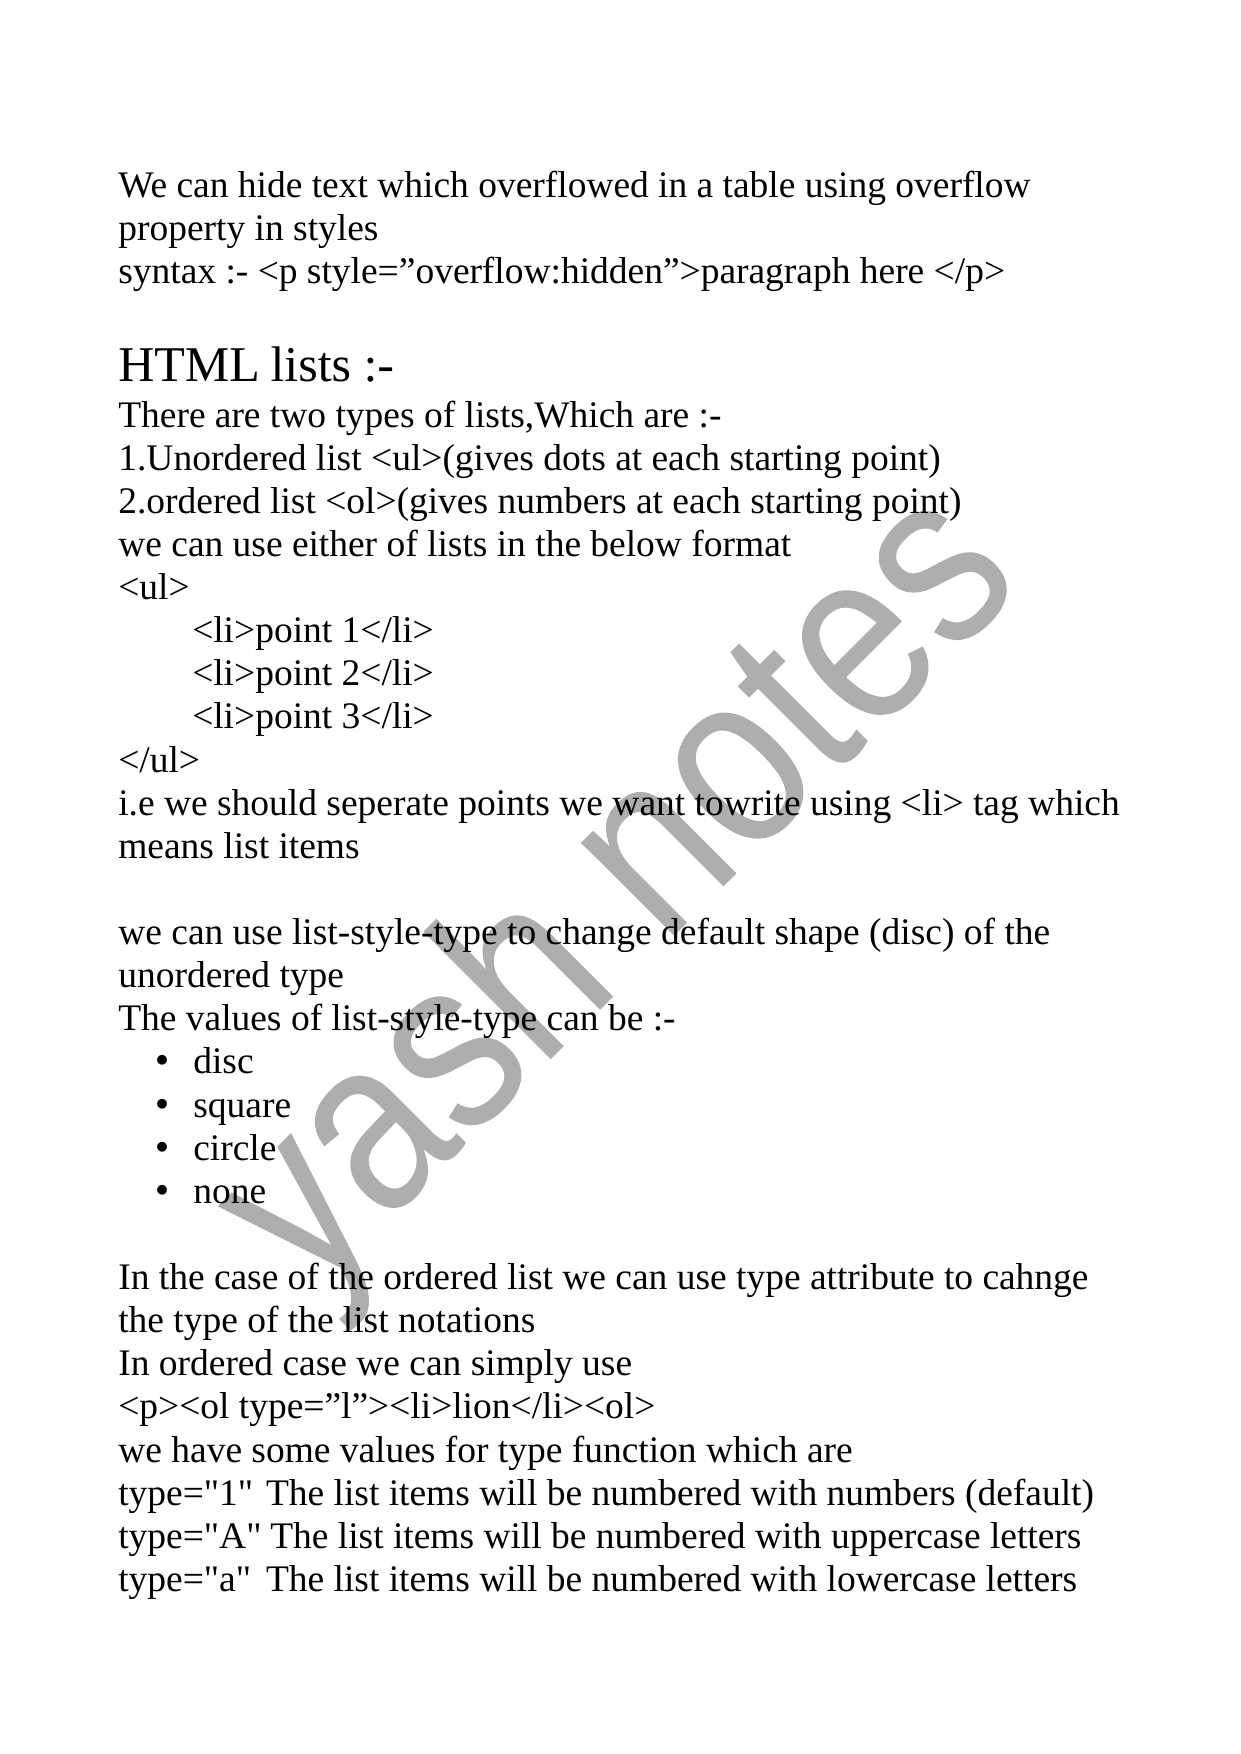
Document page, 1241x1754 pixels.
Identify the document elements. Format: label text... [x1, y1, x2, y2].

text The values of list-style-type can be :- [412, 996, 503, 1039]
text The values of list-style-type can be :- [490, 1014, 529, 1039]
text The values of list-style-type can be :- [118, 996, 434, 1039]
text type="1" The list items will be numbered with numbers (default) [118, 1470, 1122, 1513]
text <li>point 2</li> [118, 651, 746, 694]
text [820, 608, 875, 651]
list [310, 1168, 1122, 1211]
text <li>point 1</li> [118, 608, 811, 651]
list [497, 1039, 1122, 1082]
text </ul> [118, 737, 684, 780]
text type="a" The list items will be numbered with lowercase letters [118, 1556, 1122, 1599]
text There are two types of lists,Which are :- [118, 392, 1122, 435]
text [920, 651, 1122, 694]
text <p><ol type=”l”><li>lion</li><ol> [118, 1384, 1122, 1427]
text syntax :- <p style=”overflow:hidden”>paragraph here </p> [118, 248, 1122, 291]
text we can use either of lists in the below format [118, 521, 899, 564]
text we can use list-style-type to change default shape (disc) of the unordered type [118, 909, 1122, 996]
list disc [156, 1039, 504, 1082]
text 1.Unordered list <ul>(gives dots at each starting point) [118, 435, 1122, 478]
list square [156, 1082, 338, 1125]
text We can hide text which overflowed in a table using overflow property in styles [118, 162, 1122, 248]
text <ul> [118, 564, 989, 608]
list circle [156, 1125, 371, 1168]
text In ordered case we can simply use [118, 1341, 1122, 1384]
text [773, 737, 1122, 780]
text HTML lists :- [118, 334, 1122, 392]
text we have some values for type function which are [118, 1427, 1122, 1470]
text [791, 694, 1122, 737]
text In the case of the ordered list we can use type attribute to cahnge the type of the list notations [118, 1254, 1122, 1341]
text [772, 651, 835, 694]
list [369, 1125, 416, 1168]
list [425, 1125, 1122, 1168]
text [874, 608, 1122, 651]
text i.e we should seperate points we want towrite using <li> tag which means list items [118, 780, 1122, 866]
text The values of list-style-type can be :- [515, 996, 1122, 1039]
list [481, 1082, 1122, 1125]
text [996, 564, 1122, 608]
list [382, 1082, 502, 1125]
text <li>point 3</li> [118, 694, 805, 737]
text 2.ordered list <ol>(gives numbers at each starting point) [118, 478, 1122, 521]
text [848, 651, 911, 694]
text [897, 521, 1122, 564]
list none [156, 1168, 312, 1211]
list [333, 1095, 384, 1125]
text [696, 737, 781, 780]
text type="A" The list items will be numbered with uppercase letters [118, 1513, 1122, 1556]
